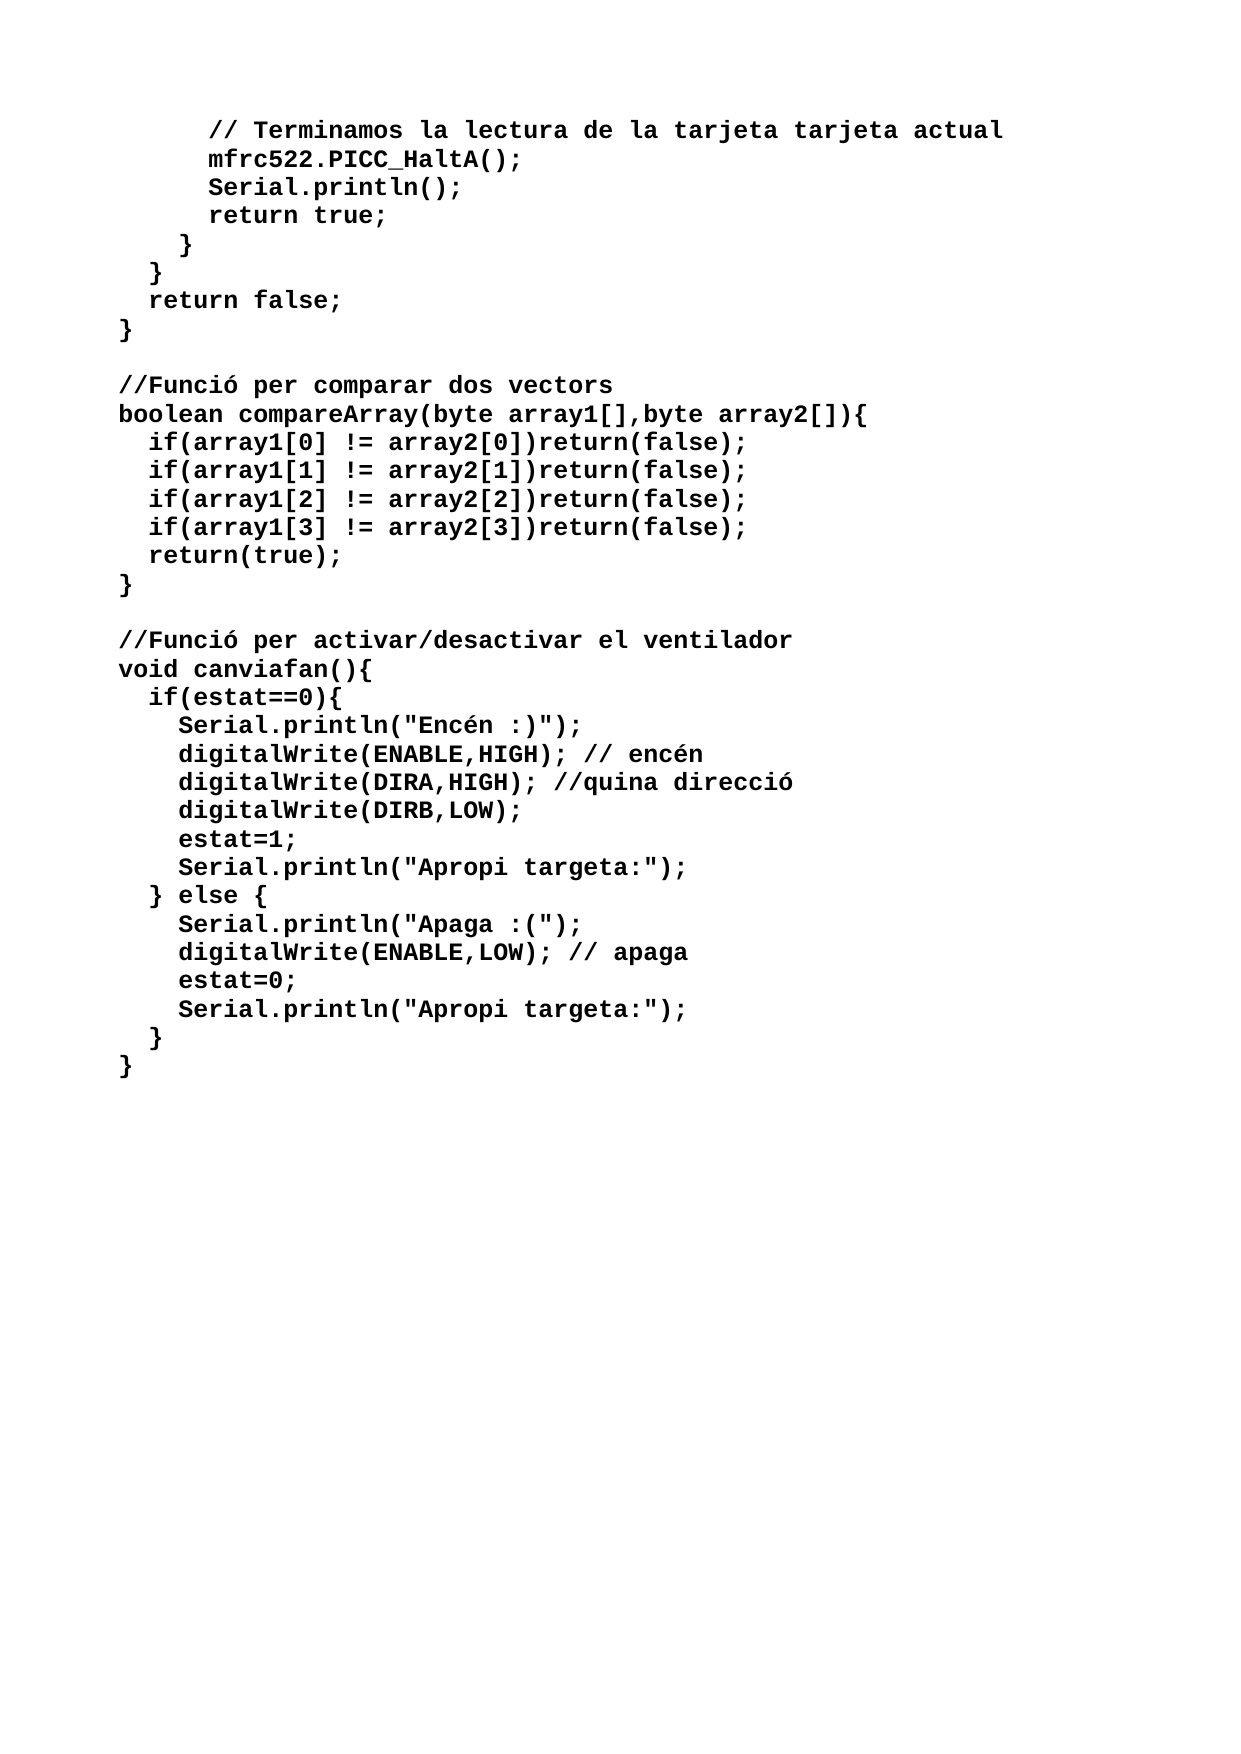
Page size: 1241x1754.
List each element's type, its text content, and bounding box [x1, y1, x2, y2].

text } [118, 260, 1122, 288]
text } [118, 1053, 1122, 1081]
text boolean compareArray(byte array1[],byte array2[]){ [118, 401, 1122, 430]
text } [118, 1025, 1122, 1053]
text digitalWrite(DIRA,HIGH); //quina direcció [118, 770, 1122, 798]
text estat=0; [118, 968, 1122, 996]
text mfrc522.PICC_HaltA(); [118, 146, 1122, 175]
text } else { [118, 883, 1122, 911]
text //Funció per activar/desactivar el ventilador [118, 628, 1122, 656]
text if(array1[1] != array2[1])return(false); [118, 458, 1122, 486]
text Serial.println("Apaga :("); [118, 911, 1122, 940]
text estat=1; [118, 826, 1122, 855]
text void canviafan(){ [118, 656, 1122, 685]
text } [118, 571, 1122, 600]
text // Terminamos la lectura de la tarjeta tarjeta actual [118, 118, 1122, 146]
text if(array1[3] != array2[3])return(false); [118, 515, 1122, 543]
text if(array1[0] != array2[0])return(false); [118, 430, 1122, 458]
text return true; [118, 203, 1122, 231]
text return false; [118, 288, 1122, 316]
text //Funció per comparar dos vectors [118, 373, 1122, 401]
text return(true); [118, 543, 1122, 571]
text if(array1[2] != array2[2])return(false); [118, 486, 1122, 515]
text } [118, 231, 1122, 260]
text } [118, 316, 1122, 345]
text Serial.println(); [118, 175, 1122, 203]
text digitalWrite(DIRB,LOW); [118, 798, 1122, 826]
text digitalWrite(ENABLE,LOW); // apaga [118, 940, 1122, 968]
text Serial.println("Apropi targeta:"); [118, 996, 1122, 1025]
text if(estat==0){ [118, 685, 1122, 713]
text Serial.println("Apropi targeta:"); [118, 855, 1122, 883]
text Serial.println("Encén :)"); [118, 713, 1122, 741]
text digitalWrite(ENABLE,HIGH); // encén [118, 741, 1122, 770]
